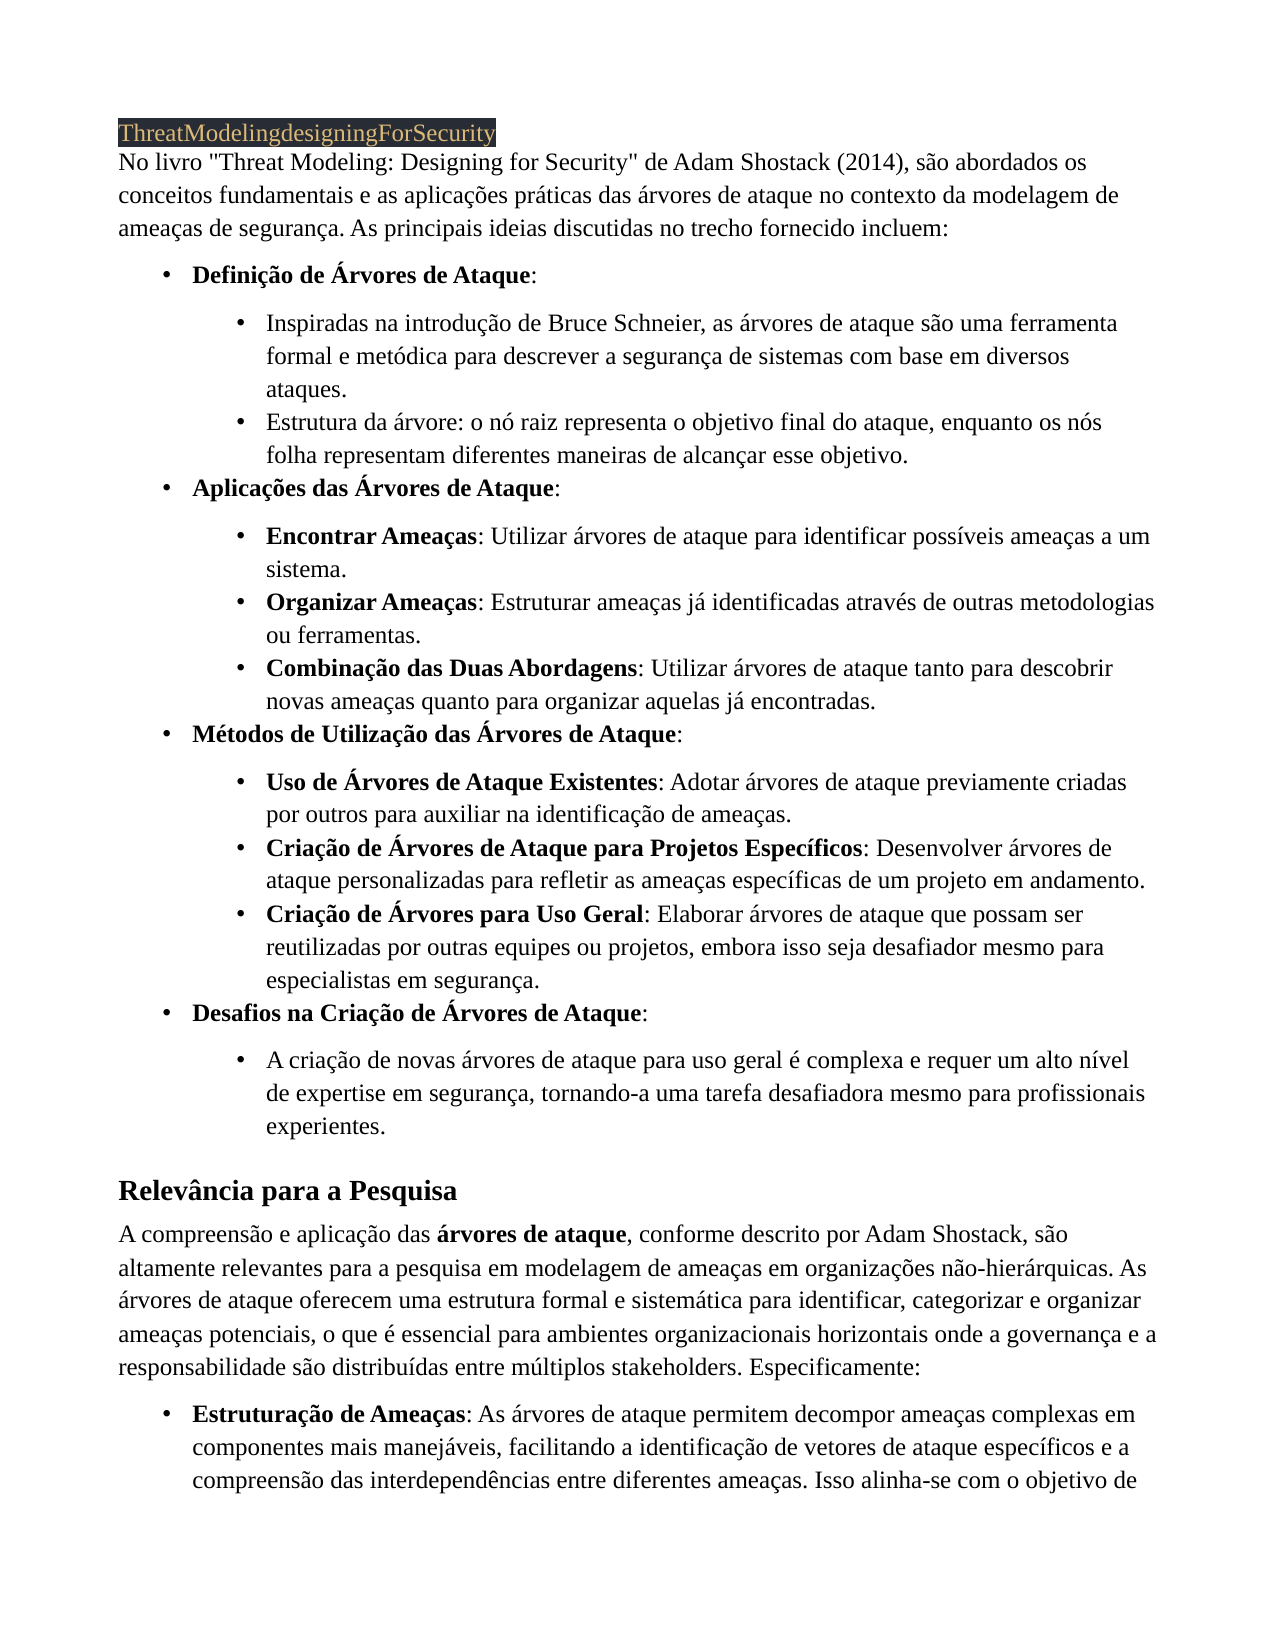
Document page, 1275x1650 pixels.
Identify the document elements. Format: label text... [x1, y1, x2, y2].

list Métodos de Utilização das Árvores de Ataque: [162, 719, 1157, 748]
list Estrutura da árvore: o nó raiz representa o objetivo final do ataque, enquanto os nós folha representam diferentes maneiras de alcançar esse objetivo. [236, 407, 1157, 469]
list Definição de Árvores de Ataque: [162, 261, 1157, 289]
text ThreatModelingdesigningForSecurity [118, 118, 1157, 147]
list Estruturação de Ameaças: As árvores de ataque permitem decompor ameaças complexas em componentes mais manejáveis, facilitando a identificação de vetores de ataque específicos e a compreensão das interdependências entre diferentes ameaças. Isso alinha-se com o objetivo de [162, 1399, 1157, 1494]
list Criação de Árvores de Ataque para Projetos Específicos: Desenvolver árvores de ataque personalizadas para refletir as ameaças específicas de um projeto em andamento. [236, 833, 1157, 894]
subtitle Relevância para a Pesquisa [118, 1173, 1157, 1207]
list Organizar Ameaças: Estruturar ameaças já identificadas através de outras metodologias ou ferramentas. [236, 587, 1157, 649]
list Inspiradas na introdução de Bruce Schneier, as árvores de ataque são uma ferramenta formal e metódica para descrever a segurança de sistemas com base em diversos ataques. [236, 308, 1157, 403]
list Aplicações das Árvores de Ataque: [162, 473, 1157, 502]
list Uso de Árvores de Ataque Existentes: Adotar árvores de ataque previamente criadas por outros para auxiliar na identificação de ameaças. [236, 767, 1157, 828]
text No livro "Threat Modeling: Designing for Security" de Adam Shostack (2014), são abordados os conceitos fundamentais e as aplicações práticas das árvores de ataque no contexto da modelagem de ameaças de segurança. As principais ideias discutidas no trecho fornecido incluem: [118, 147, 1157, 242]
list Desafios na Criação de Árvores de Ataque: [162, 998, 1157, 1026]
text A compreensão e aplicação das árvores de ataque, conforme descrito por Adam Shostack, são altamente relevantes para a pesquisa em modelagem de ameaças em organizações não-hierárquicas. As árvores de ataque oferecem uma estrutura formal e sistemática para identificar, categorizar e organizar ameaças potenciais, o que é essencial para ambientes organizacionais horizontais onde a governança e a responsabilidade são distribuídas entre múltiplos stakeholders. Especificamente: [118, 1219, 1157, 1380]
list A criação de novas árvores de ataque para uso geral é complexa e requer um alto nível de expertise em segurança, tornando-a uma tarefa desafiadora mesmo para profissionais experientes. [236, 1045, 1157, 1140]
list Encontrar Ameaças: Utilizar árvores de ataque para identificar possíveis ameaças a um sistema. [236, 521, 1157, 583]
list Criação de Árvores para Uso Geral: Elaborar árvores de ataque que possam ser reutilizadas por outras equipes ou projetos, embora isso seja desafiador mesmo para especialistas em segurança. [236, 899, 1157, 993]
list Combinação das Duas Abordagens: Utilizar árvores de ataque tanto para descobrir novas ameaças quanto para organizar aquelas já encontradas. [236, 653, 1157, 715]
